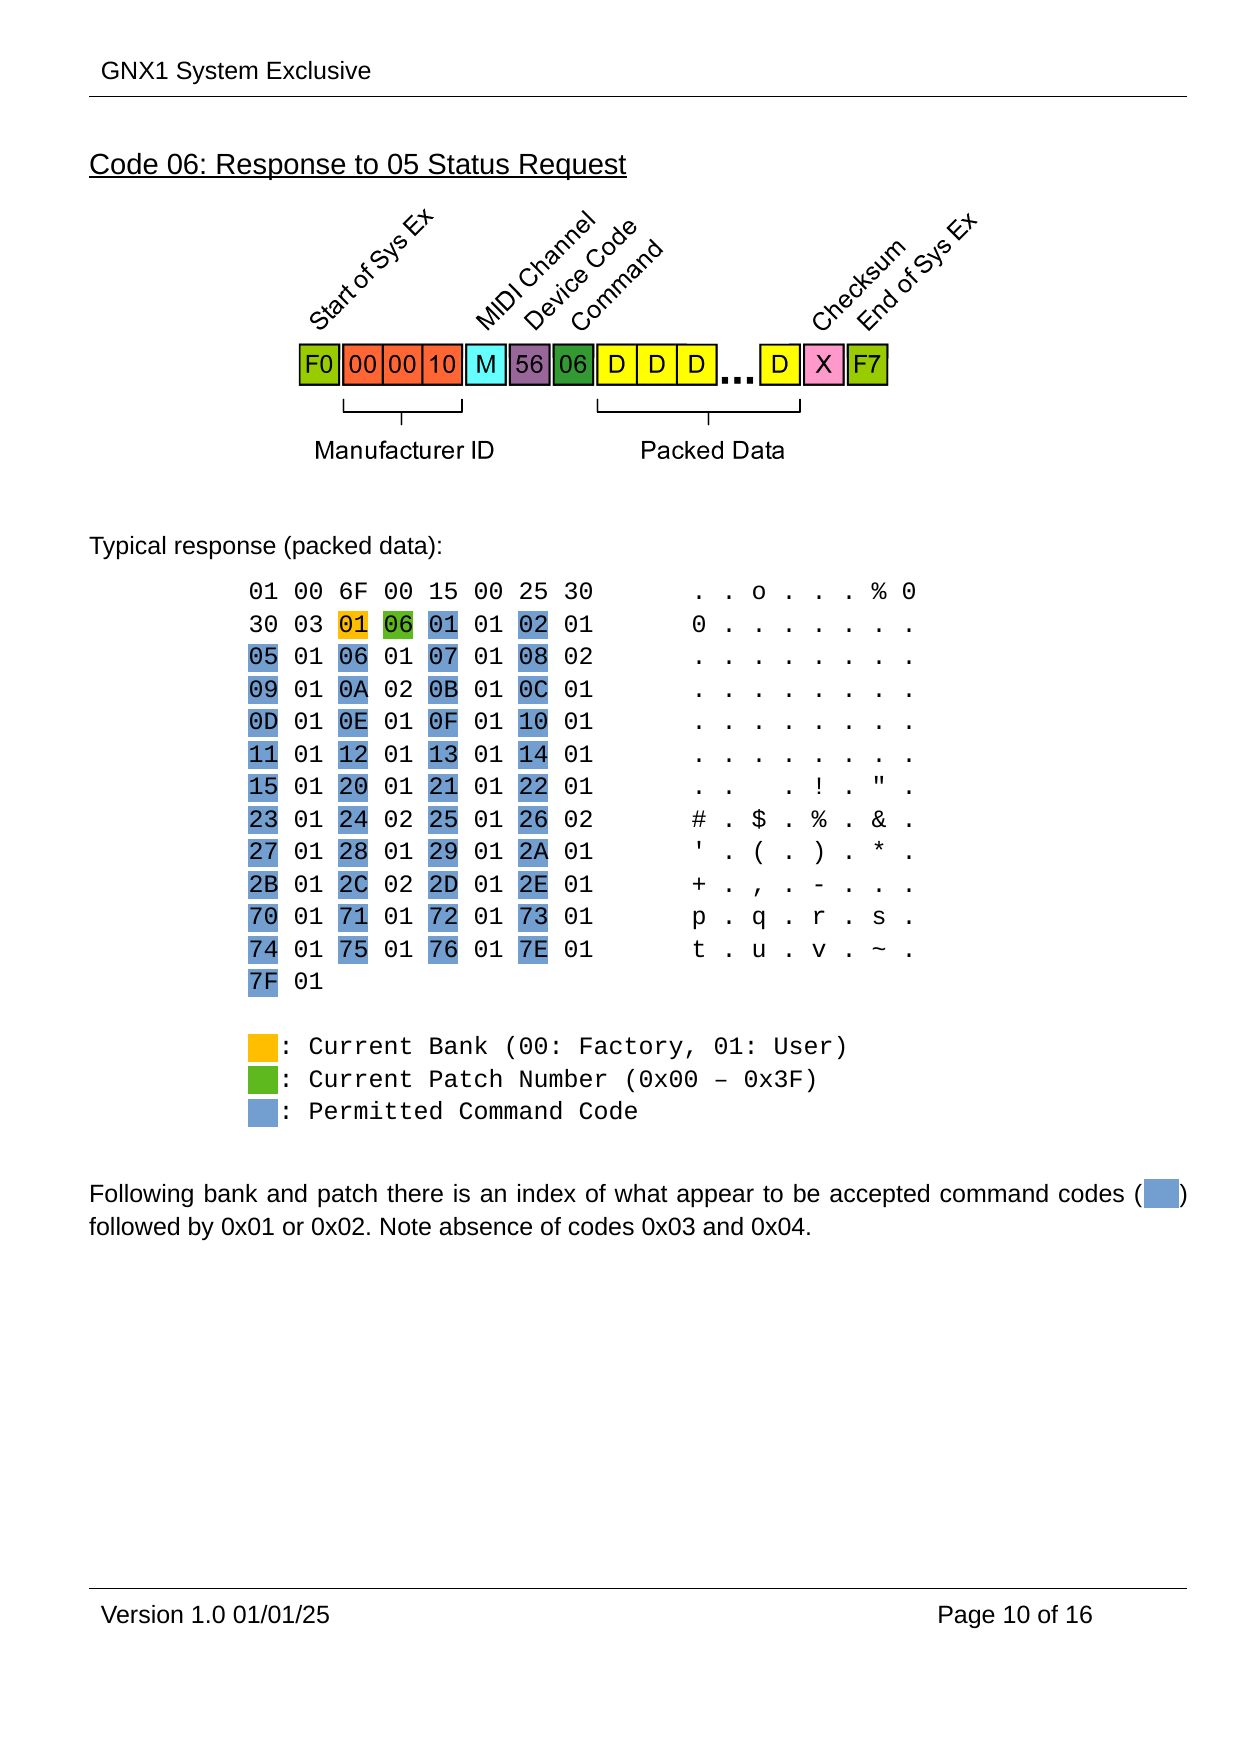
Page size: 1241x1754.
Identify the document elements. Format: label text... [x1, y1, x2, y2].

text 01 00 6F 00 15 00 25 30 . . o . . . % 0 [248, 579, 1187, 607]
subtitle Code 06: Response to 05 Status Request [89, 147, 1187, 181]
text 0D 01 0E 01 0F 01 10 01 . . . . . . . . [248, 709, 1187, 737]
text 74 01 75 01 76 01 7E 01 t . u . v . ~ . [248, 936, 1187, 964]
text Typical response (packed data): [89, 531, 1187, 560]
picture [298, 208, 978, 465]
text 15 01 20 01 21 01 22 01 . . . ! . " . [248, 774, 1187, 802]
text 7F 01 [248, 969, 1187, 997]
text : Permitted Command Code [248, 1099, 1187, 1127]
text Following bank and patch there is an index of what appear to be accepted command codes ( ) followed by 0x01 or 0x02. Note absence of codes 0x03 and 0x04. [89, 1179, 1187, 1241]
text 11 01 12 01 13 01 14 01 . . . . . . . . [248, 741, 1187, 769]
text 30 03 01 06 01 01 02 01 0 . . . . . . . [248, 611, 1187, 639]
text 05 01 06 01 07 01 08 02 . . . . . . . . [248, 644, 1187, 672]
text : Current Patch Number (0x00 – 0x3F) [248, 1066, 1187, 1094]
text 09 01 0A 02 0B 01 0C 01 . . . . . . . . [248, 676, 1187, 704]
text 70 01 71 01 72 01 73 01 p . q . r . s . [248, 904, 1187, 932]
text 2B 01 2C 02 2D 01 2E 01 + . , . - . . . [248, 871, 1187, 899]
text 27 01 28 01 29 01 2A 01 ' . ( . ) . * . [248, 839, 1187, 867]
text : Current Bank (00: Factory, 01: User) [248, 1034, 1187, 1062]
text 23 01 24 02 25 01 26 02 # . $ . % . & . [248, 806, 1187, 834]
